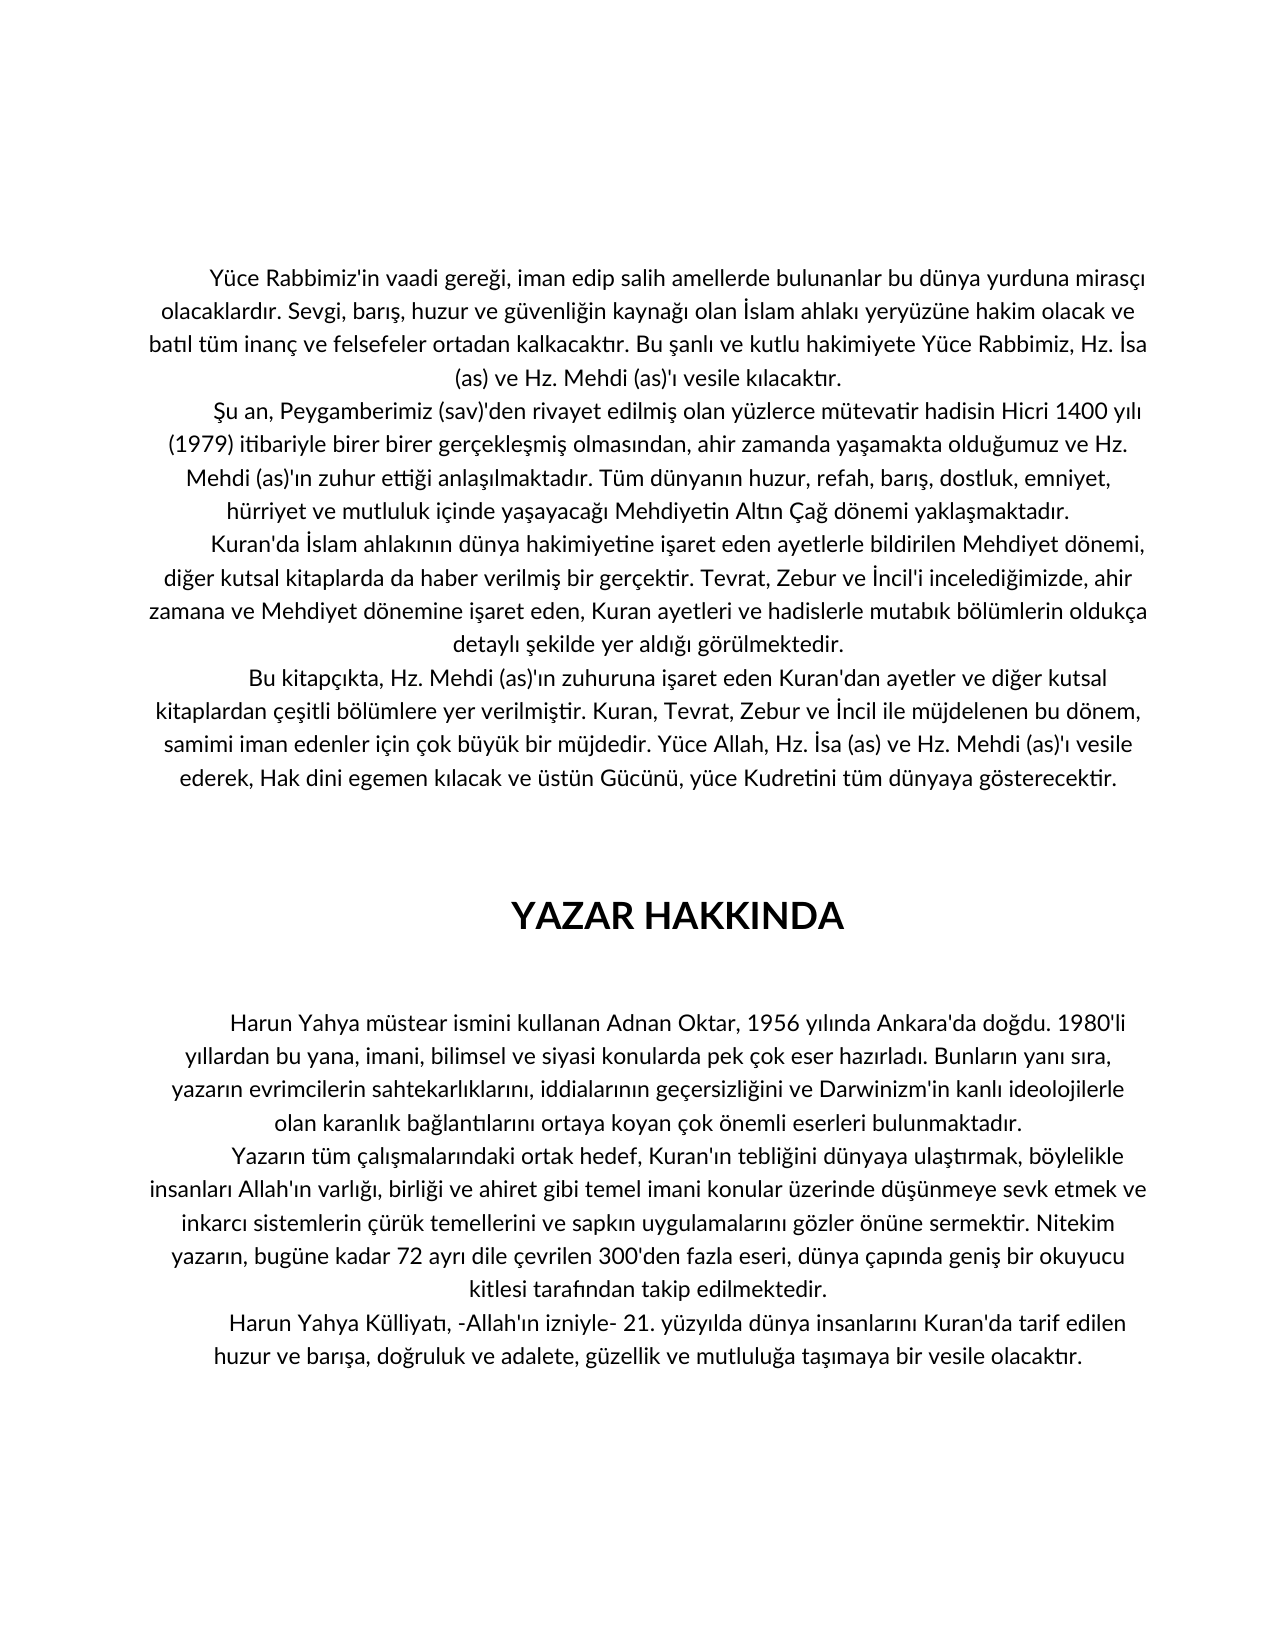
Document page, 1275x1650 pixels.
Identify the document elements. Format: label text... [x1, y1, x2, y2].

text Şu an, Peygamberimiz (sav)'den rivayet edilmiş olan yüzlerce mütevatir hadisin Hicri 1400 yılı (1979) itibariyle birer birer gerçekleşmiş olmasından, ahir zamanda yaşamakta olduğumuz ve Hz. Mehdi (as)'ın zuhur ettiği anlaşılmaktadır. Tüm dünyanın huzur, refah, barış, dostluk, emniyet, hürriyet ve mutluluk içinde yaşayacağı Mehdiyetin Altın Çağ dönemi yaklaşmaktadır. [148, 393, 1149, 526]
text Harun Yahya Külliyatı, -Allah'ın izniyle- 21. yüzyılda dünya insanlarını Kuran'da tarif edilen huzur ve barışa, doğruluk ve adalete, güzellik ve mutluluğa taşımaya bir vesile olacaktır. [148, 1304, 1149, 1371]
text Yazarın tüm çalışmalarındaki ortak hedef, Kuran'ın tebliğini dünyaya ulaştırmak, böylelikle insanları Allah'ın varlığı, birliği ve ahiret gibi temel imani konular üzerinde düşünmeye sevk etmek ve inkarcı sistemlerin çürük temellerini ve sapkın uygulamalarını gözler önüne sermektir. Nitekim yazarın, bugüne kadar 72 ayrı dile çevrilen 300'den fazla eseri, dünya çapında geniş bir okuyucu kitlesi tarafından takip edilmektedir. [148, 1138, 1149, 1304]
text Harun Yahya müstear ismini kullanan Adnan Oktar, 1956 yılında Ankara'da doğdu. 1980'li yıllardan bu yana, imani, bilimsel ve siyasi konularda pek çok eser hazırladı. Bunların yanı sıra, yazarın evrimcilerin sahtekarlıklarını, iddialarının geçersizliğini ve Darwinizm'in kanlı ideolojilerle olan karanlık bağlantılarını ortaya koyan çok önemli eserleri bulunmaktadır. [148, 1004, 1149, 1138]
text Yüce Rabbimiz'in vaadi gereği, iman edip salih amellerde bulunanlar bu dünya yurduna mirasçı olacaklardır. Sevgi, barış, huzur ve güvenliğin kaynağı olan İslam ahlakı yeryüzüne hakim olacak ve batıl tüm inanç ve felsefeler ortadan kalkacaktır. Bu şanlı ve kutlu hakimiyete Yüce Rabbimiz, Hz. İsa (as) ve Hz. Mehdi (as)'ı vesile kılacaktır. [148, 259, 1149, 393]
text Bu kitapçıkta, Hz. Mehdi (as)'ın zuhuruna işaret eden Kuran'dan ayetler ve diğer kutsal kitaplardan çeşitli bölümlere yer verilmiştir. Kuran, Tevrat, Zebur ve İncil ile müjdelenen bu dönem, samimi iman edenler için çok büyük bir müjdedir. Yüce Allah, Hz. İsa (as) ve Hz. Mehdi (as)'ı vesile ederek, Hak dini egemen kılacak ve üstün Gücünü, yüce Kudretini tüm dünyaya gösterecektir. [148, 659, 1149, 793]
text Kuran'da İslam ahlakının dünya hakimiyetine işaret eden ayetlerle bildirilen Mehdiyet dönemi, diğer kutsal kitaplarda da haber verilmiş bir gerçektir. Tevrat, Zebur ve İncil'i incelediğimizde, ahir zamana ve Mehdiyet dönemine işaret eden, Kuran ayetleri ve hadislerle mutabık bölümlerin oldukça detaylı şekilde yer aldığı görülmektedir. [148, 526, 1149, 659]
text YAZAR HAKKINDA [148, 893, 1149, 938]
